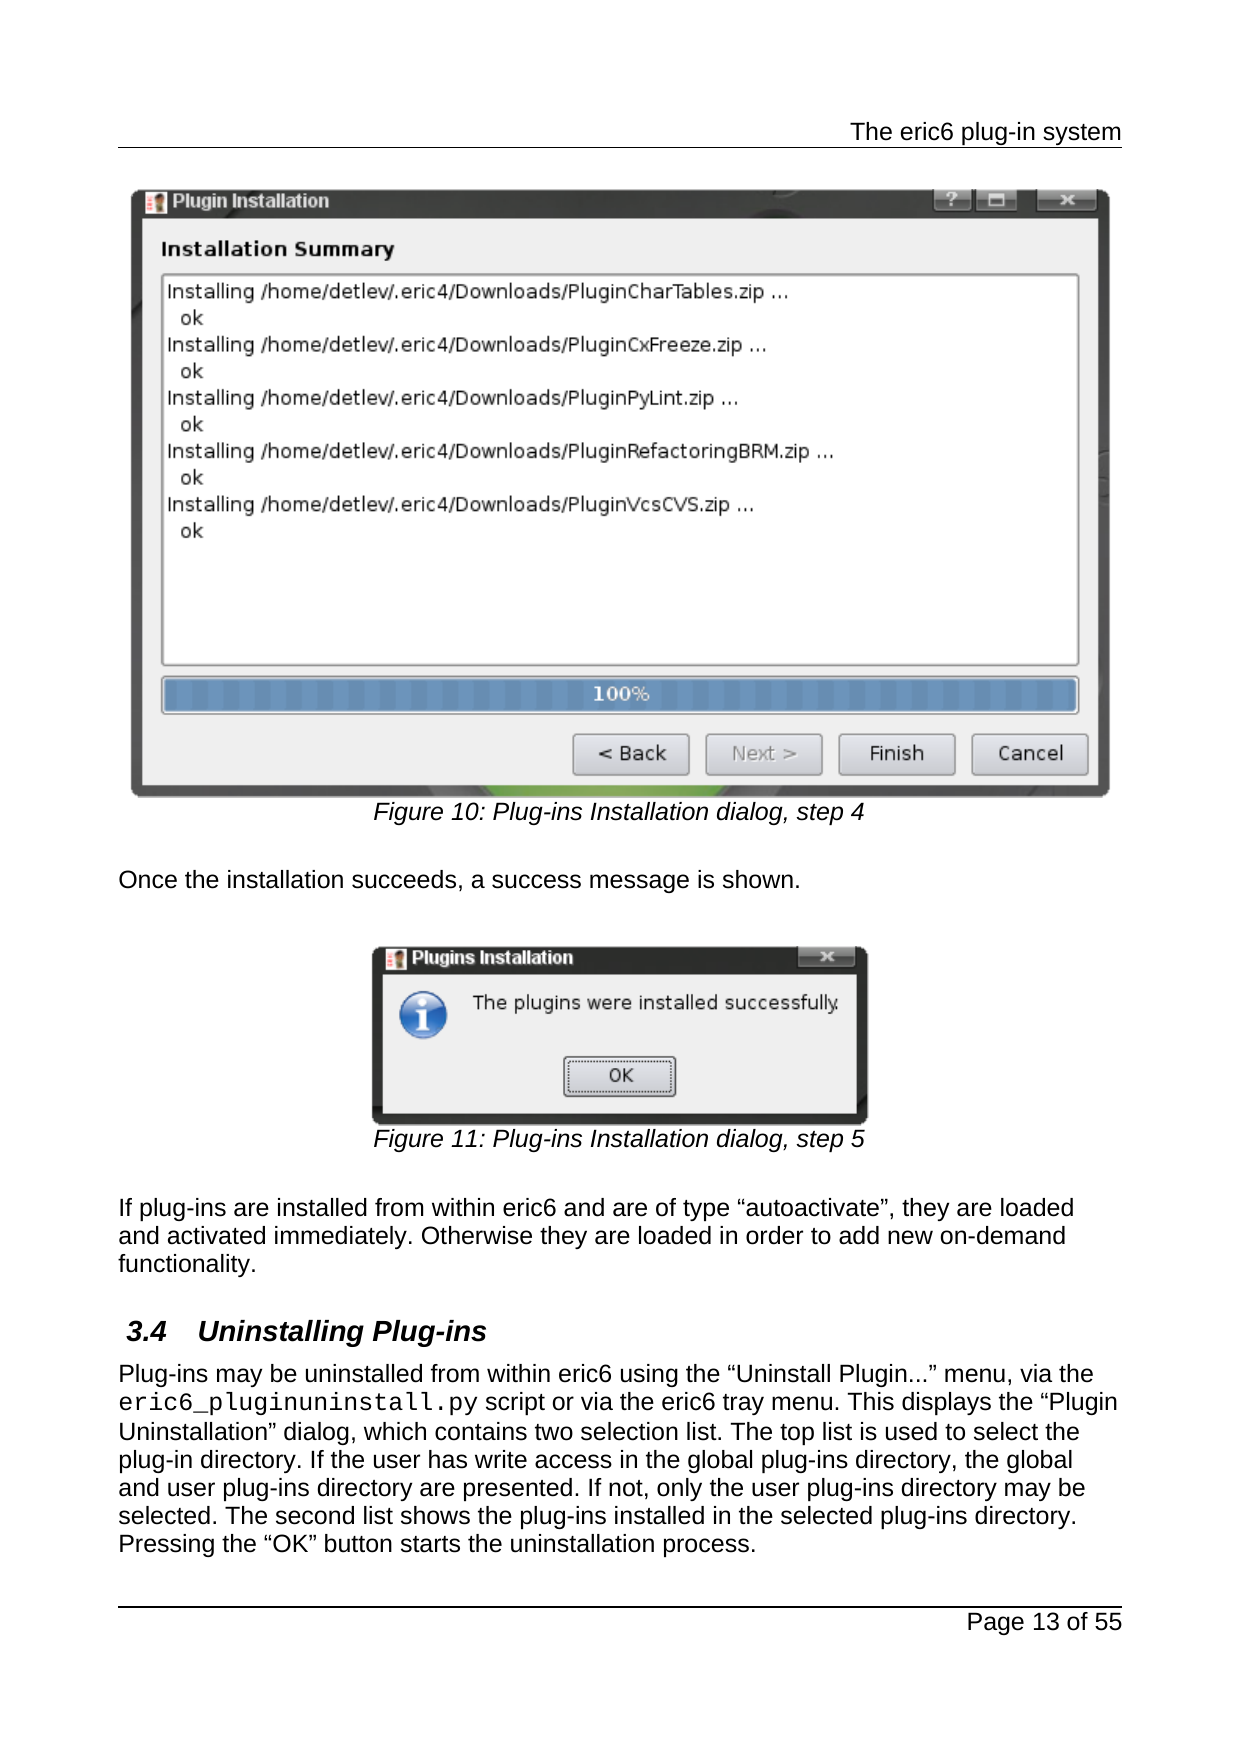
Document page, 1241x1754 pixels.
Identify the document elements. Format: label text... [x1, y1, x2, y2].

picture [371, 946, 869, 1126]
text Figure 10: Plug-ins Installation dialog, step 4 [130, 798, 1110, 825]
text If plug-ins are installed from within eric6 and are of type “autoactivate”, they are loaded and activated immediately. Otherwise they are loaded in order to add new on-demand functionality. [118, 1193, 1122, 1277]
text Once the installation succeeds, a success message is shown. [118, 866, 1122, 894]
subtitle Uninstalling Plug-ins [118, 1315, 1122, 1347]
text Plug-ins may be uninstalled from within eric6 using the “Uninstall Plugin...” menu, via the eric6_pluginuninstall.py script or via the eric6 tray menu. This displays the “Plugin Uninstallation” dialog, which contains two selection list. The top list is used to select the plug-in directory. If the user has write access in the global plug-ins directory, the global and user plug-ins directory are presented. If not, only the user plug-ins directory may be selected. The second list shows the plug-ins installed in the selected plug-ins directory. Pressing the “OK” button starts the uninstallation process. [118, 1360, 1122, 1557]
text Figure 11: Plug-ins Installation dialog, step 5 [372, 1126, 868, 1153]
picture [130, 189, 1111, 798]
